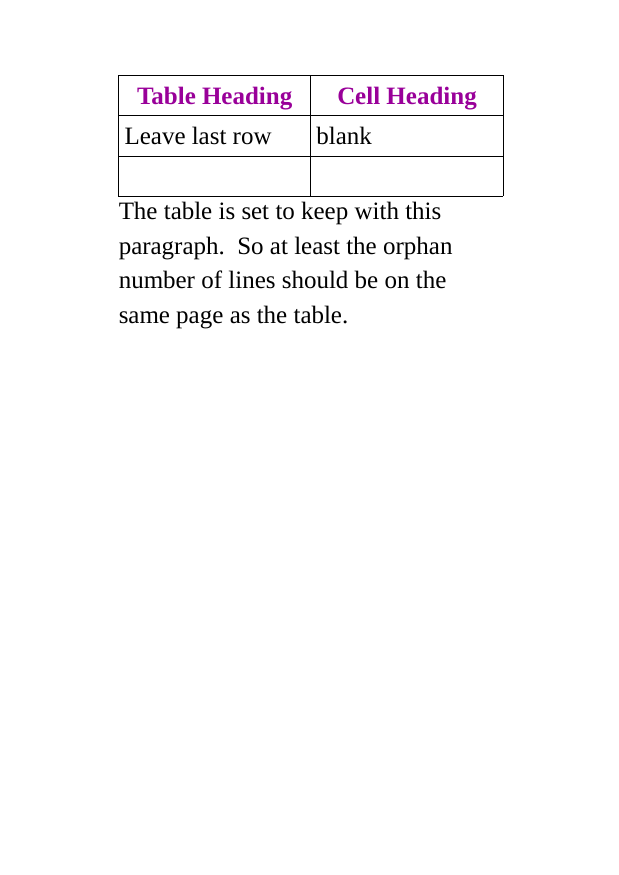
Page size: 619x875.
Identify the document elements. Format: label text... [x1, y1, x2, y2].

table_cell blank [311, 116, 503, 156]
table_header Table Heading [119, 76, 310, 115]
text The table is set to keep with this paragraph. So at least the orphan number of lines should be on the same page as the table. [118, 197, 500, 329]
table_header Cell Heading [311, 76, 503, 115]
table_cell Leave last row [119, 116, 310, 156]
table_cell [119, 157, 310, 196]
table_cell [311, 157, 503, 196]
